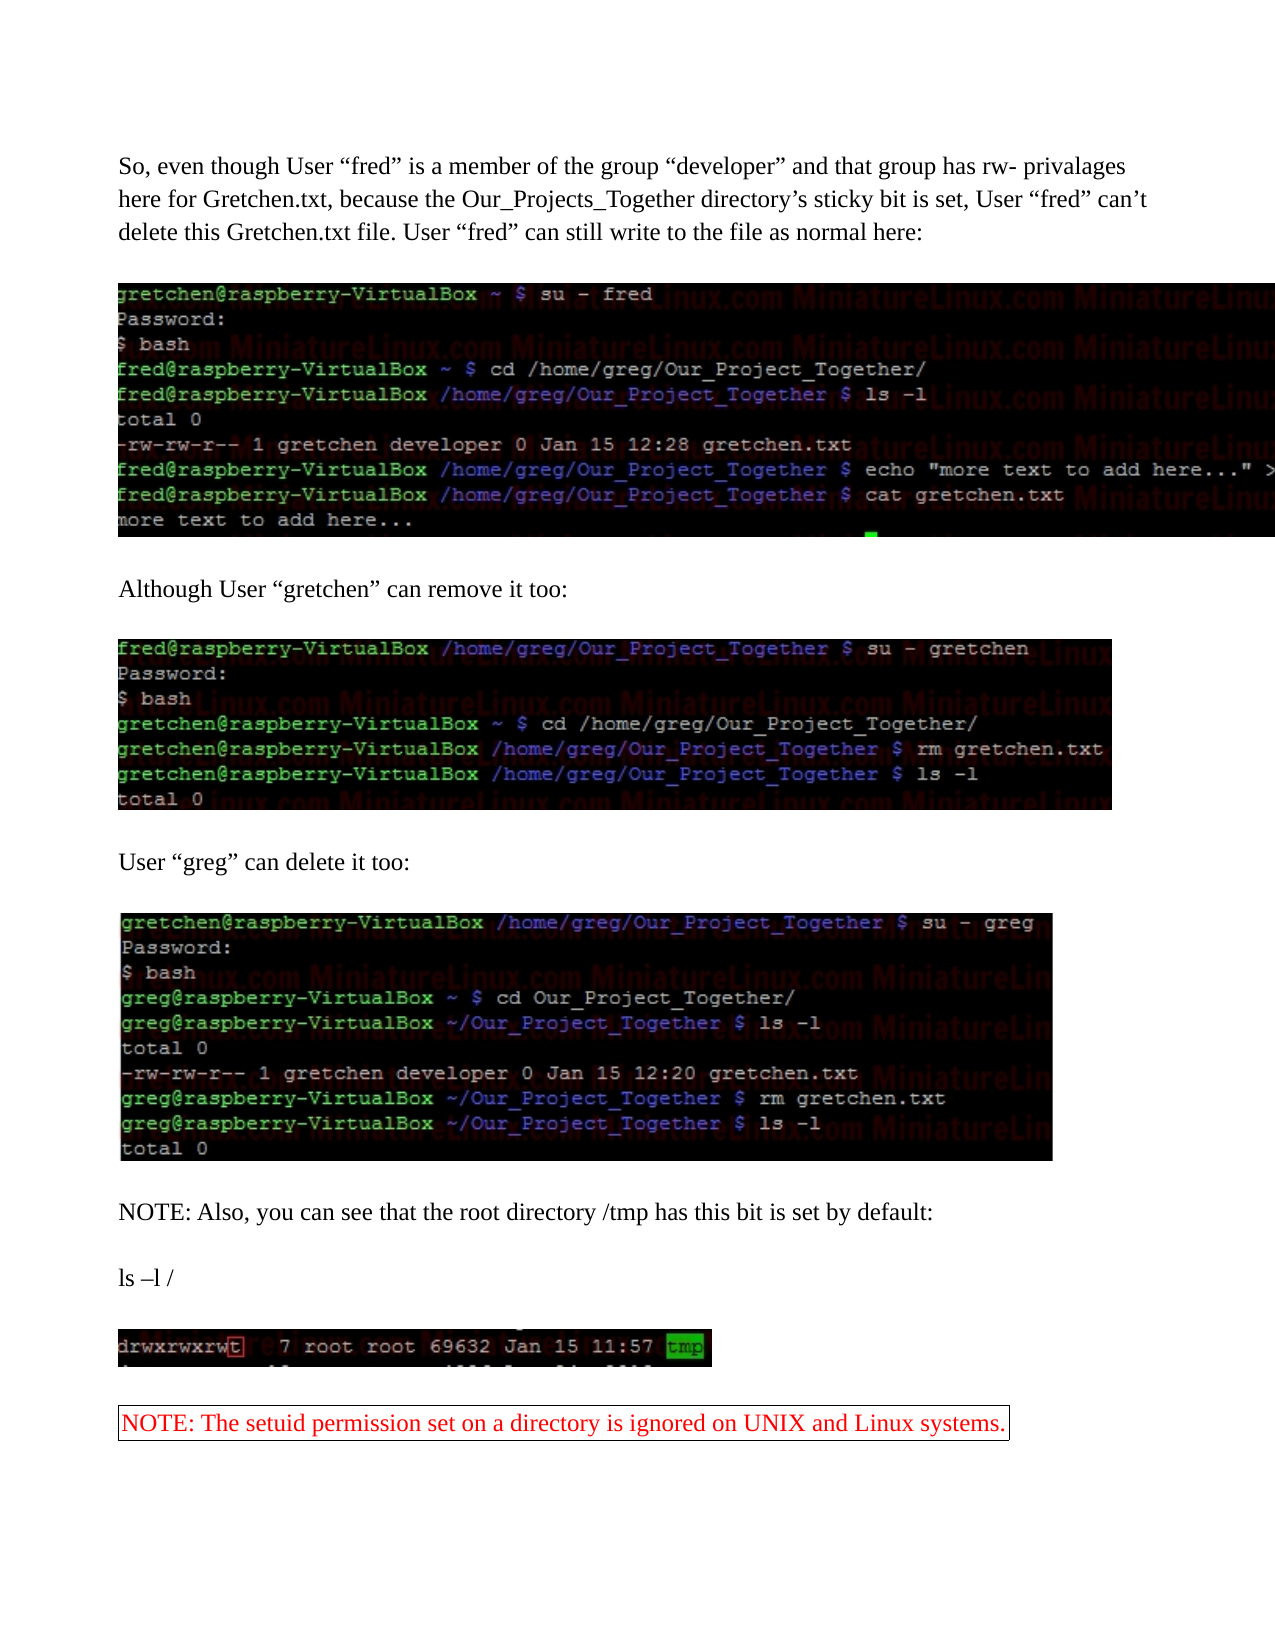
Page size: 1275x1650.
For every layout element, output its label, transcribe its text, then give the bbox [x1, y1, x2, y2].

text Although User “gretchen” can remove it too: User “greg” can delete it too: NOTE: Also, you can see that the root directory /tmp has this bit is set by default: ls –l / NOTE: The setuid permission set on a directory is ignored on UNIX and Linux systems. [118, 537, 1157, 1440]
text So, even though User “fred” is a member of the group “developer” and that group has rw- privalages here for Gretchen.txt, because the Our_Projects_Together directory’s sticky bit is set, User “fred” can’t delete this Gretchen.txt file. User “fred” can still write to the file as normal here: [118, 118, 1157, 283]
picture [118, 639, 1112, 810]
picture [118, 1329, 712, 1367]
picture [118, 283, 1275, 537]
picture [118, 913, 1053, 1161]
